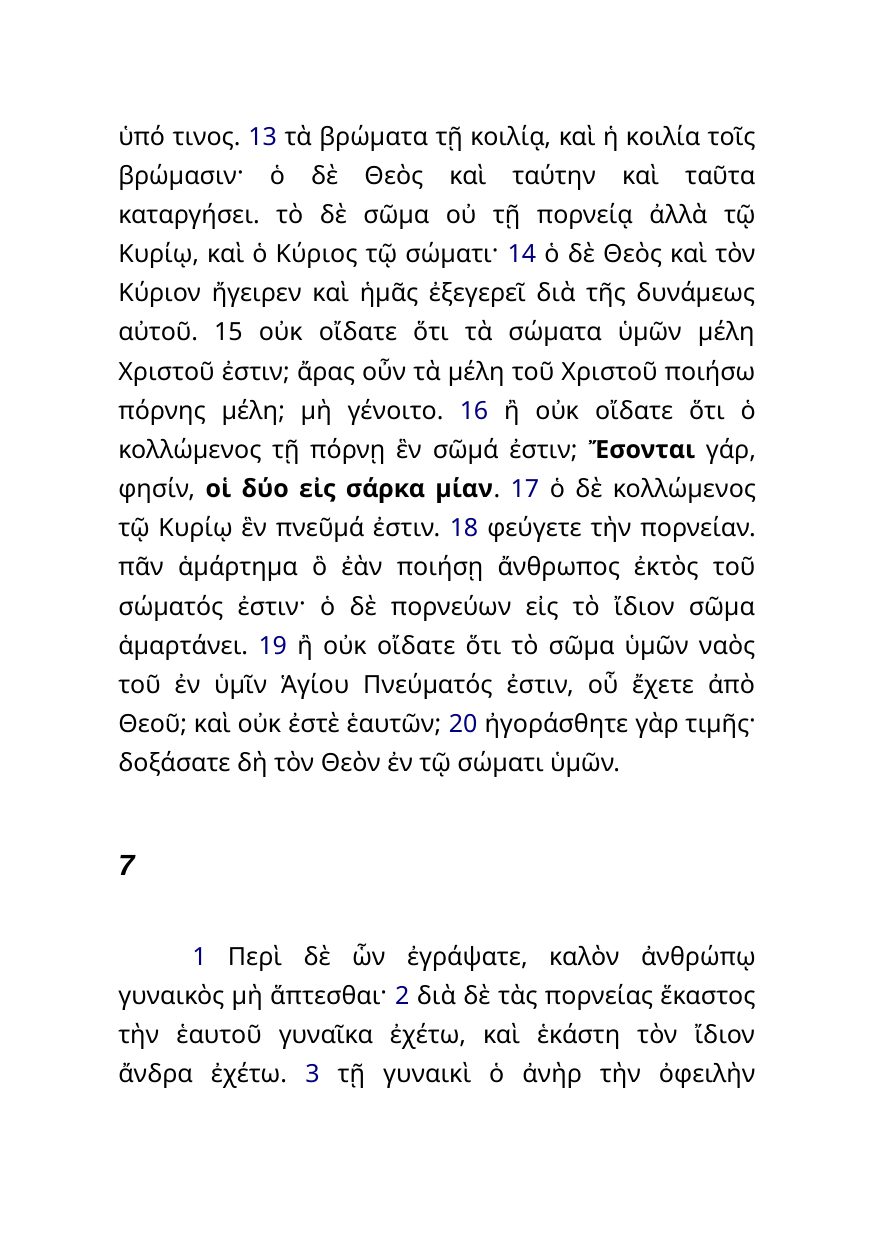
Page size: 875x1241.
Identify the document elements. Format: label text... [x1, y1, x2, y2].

text 1 Περὶ δὲ ὧν ἐγράψατε, καλὸν ἀνθρώπῳ γυναικὸς μὴ ἅπτεσθαι· 2 διὰ δὲ τὰς πορνείας ἕκαστος τὴν ἑαυτοῦ γυναῖκα ἐχέτω, καὶ ἑκάστη τὸν ἴδιον ἄνδρα ἐχέτω. 3 τῇ γυναικὶ ὁ ἀνὴρ τὴν ὀφειλὴν [118, 938, 756, 1090]
text ὑπό τινος. 13 τὰ βρώματα τῇ κοιλίᾳ, καὶ ἡ κοιλία τοῖς βρώμασιν· ὁ δὲ Θεὸς καὶ ταύτην καὶ ταῦτα καταργήσει. τὸ δὲ σῶμα οὐ τῇ πορνείᾳ ἀλλὰ τῷ Κυρίῳ, καὶ ὁ Κύριος τῷ σώματι· 14 ὁ δὲ Θεὸς καὶ τὸν Κύριον ἤγειρεν καὶ ἡμᾶς ἐξεγερεῖ διὰ τῆς δυνάμεως αὐτοῦ. 15 οὐκ οἴδατε ὅτι τὰ σώματα ὑμῶν μέλη Χριστοῦ ἐστιν; ἄρας οὖν τὰ μέλη τοῦ Χριστοῦ ποιήσω πόρνης μέλη; μὴ γένοιτο. 16 ἢ οὐκ οἴδατε ὅτι ὁ κολλώμενος τῇ πόρνῃ ἓν σῶμά ἐστιν; Ἔσονται γάρ, φησίν, οἱ δύο εἰς σάρκα μίαν. 17 ὁ δὲ κολλώμενος τῷ Κυρίῳ ἓν πνεῦμά ἐστιν. 18 φεύγετε τὴν πορνείαν. πᾶν ἁμάρτημα ὃ ἐὰν ποιήσῃ ἄνθρωπος ἐκτὸς τοῦ σώματός ἐστιν· ὁ δὲ πορνεύων εἰς τὸ ἴδιον σῶμα ἁμαρτάνει. 19 ἢ οὐκ οἴδατε ὅτι τὸ σῶμα ὑμῶν ναὸς τοῦ ἐν ὑμῖν Ἁγίου Πνεύματός ἐστιν, οὗ ἔχετε ἀπὸ Θεοῦ; καὶ οὐκ ἐστὲ ἑαυτῶν; 20 ἠγοράσθητε γὰρ τιμῆς· δοξάσατε δὴ τὸν Θεὸν ἐν τῷ σώματι ὑμῶν. [118, 118, 756, 779]
subtitle 7 [118, 848, 756, 882]
